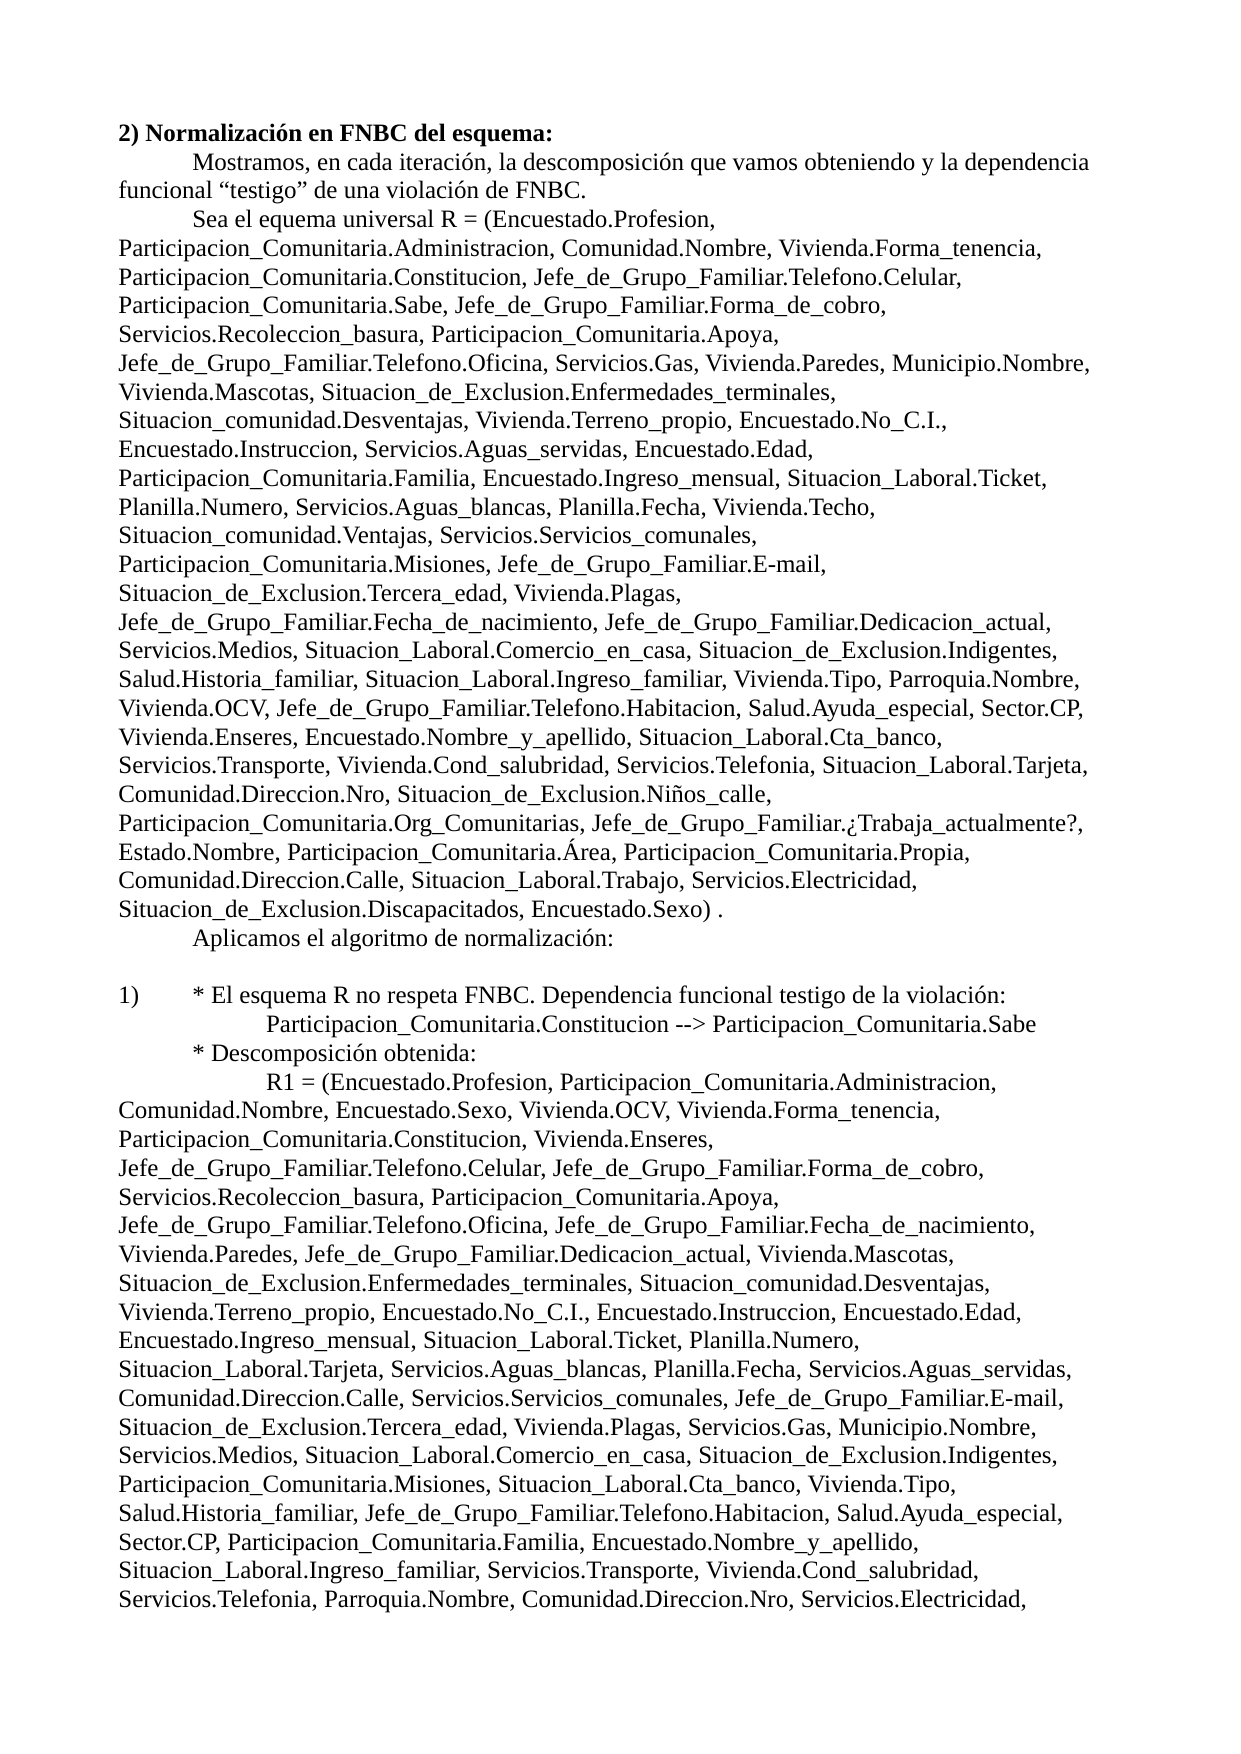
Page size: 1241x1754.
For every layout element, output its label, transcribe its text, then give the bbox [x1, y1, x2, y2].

text R1 = (Encuestado.Profesion, Participacion_Comunitaria.Administracion, Comunidad.Nombre, Encuestado.Sexo, Vivienda.OCV, Vivienda.Forma_tenencia, Participacion_Comunitaria.Constitucion, Vivienda.Enseres, Jefe_de_Grupo_Familiar.Telefono.Celular, Jefe_de_Grupo_Familiar.Forma_de_cobro, Servicios.Recoleccion_basura, Participacion_Comunitaria.Apoya, Jefe_de_Grupo_Familiar.Telefono.Oficina, Jefe_de_Grupo_Familiar.Fecha_de_nacimiento, Vivienda.Paredes, Jefe_de_Grupo_Familiar.Dedicacion_actual, Vivienda.Mascotas, Situacion_de_Exclusion.Enfermedades_terminales, Situacion_comunidad.Desventajas, Vivienda.Terreno_propio, Encuestado.No_C.I., Encuestado.Instruccion, Encuestado.Edad, Encuestado.Ingreso_mensual, Situacion_Laboral.Ticket, Planilla.Numero, Situacion_Laboral.Tarjeta, Servicios.Aguas_blancas, Planilla.Fecha, Servicios.Aguas_servidas, Comunidad.Direccion.Calle, Servicios.Servicios_comunales, Jefe_de_Grupo_Familiar.E-mail, Situacion_de_Exclusion.Tercera_edad, Vivienda.Plagas, Servicios.Gas, Municipio.Nombre, Servicios.Medios, Situacion_Laboral.Comercio_en_casa, Situacion_de_Exclusion.Indigentes, Participacion_Comunitaria.Misiones, Situacion_Laboral.Cta_banco, Vivienda.Tipo, Salud.Historia_familiar, Jefe_de_Grupo_Familiar.Telefono.Habitacion, Salud.Ayuda_especial, Sector.CP, Participacion_Comunitaria.Familia, Encuestado.Nombre_y_apellido, Situacion_Laboral.Ingreso_familiar, Servicios.Transporte, Vivienda.Cond_salubridad, Servicios.Telefonia, Parroquia.Nombre, Comunidad.Direccion.Nro, Servicios.Electricidad, [118, 1067, 1122, 1613]
text Mostramos, en cada iteración, la descomposición que vamos obteniendo y la dependencia funcional “testigo” de una violación de FNBC. [118, 147, 1122, 204]
text 2) Normalización en FNBC del esquema: [118, 118, 1122, 147]
text Aplicamos el algoritmo de normalización: [118, 923, 1122, 952]
text Sea el equema universal R = (Encuestado.Profesion, Participacion_Comunitaria.Administracion, Comunidad.Nombre, Vivienda.Forma_tenencia, Participacion_Comunitaria.Constitucion, Jefe_de_Grupo_Familiar.Telefono.Celular, Participacion_Comunitaria.Sabe, Jefe_de_Grupo_Familiar.Forma_de_cobro, Servicios.Recoleccion_basura, Participacion_Comunitaria.Apoya, Jefe_de_Grupo_Familiar.Telefono.Oficina, Servicios.Gas, Vivienda.Paredes, Municipio.Nombre, Vivienda.Mascotas, Situacion_de_Exclusion.Enfermedades_terminales, Situacion_comunidad.Desventajas, Vivienda.Terreno_propio, Encuestado.No_C.I., Encuestado.Instruccion, Servicios.Aguas_servidas, Encuestado.Edad, Participacion_Comunitaria.Familia, Encuestado.Ingreso_mensual, Situacion_Laboral.Ticket, Planilla.Numero, Servicios.Aguas_blancas, Planilla.Fecha, Vivienda.Techo, Situacion_comunidad.Ventajas, Servicios.Servicios_comunales, Participacion_Comunitaria.Misiones, Jefe_de_Grupo_Familiar.E-mail, Situacion_de_Exclusion.Tercera_edad, Vivienda.Plagas, Jefe_de_Grupo_Familiar.Fecha_de_nacimiento, Jefe_de_Grupo_Familiar.Dedicacion_actual, Servicios.Medios, Situacion_Laboral.Comercio_en_casa, Situacion_de_Exclusion.Indigentes, Salud.Historia_familiar, Situacion_Laboral.Ingreso_familiar, Vivienda.Tipo, Parroquia.Nombre, Vivienda.OCV, Jefe_de_Grupo_Familiar.Telefono.Habitacion, Salud.Ayuda_especial, Sector.CP, Vivienda.Enseres, Encuestado.Nombre_y_apellido, Situacion_Laboral.Cta_banco, Servicios.Transporte, Vivienda.Cond_salubridad, Servicios.Telefonia, Situacion_Laboral.Tarjeta, Comunidad.Direccion.Nro, Situacion_de_Exclusion.Niños_calle, Participacion_Comunitaria.Org_Comunitarias, Jefe_de_Grupo_Familiar.¿Trabaja_actualmente?, Estado.Nombre, Participacion_Comunitaria.Área, Participacion_Comunitaria.Propia, Comunidad.Direccion.Calle, Situacion_Laboral.Trabajo, Servicios.Electricidad, Situacion_de_Exclusion.Discapacitados, Encuestado.Sexo) . [118, 204, 1122, 923]
text * Descomposición obtenida: [118, 1038, 1122, 1067]
text 1) * El esquema R no respeta FNBC. Dependencia funcional testigo de la violación: Participacion_Comunitaria.Constitucion --> Participacion_Comunitaria.Sabe [118, 981, 1122, 1038]
